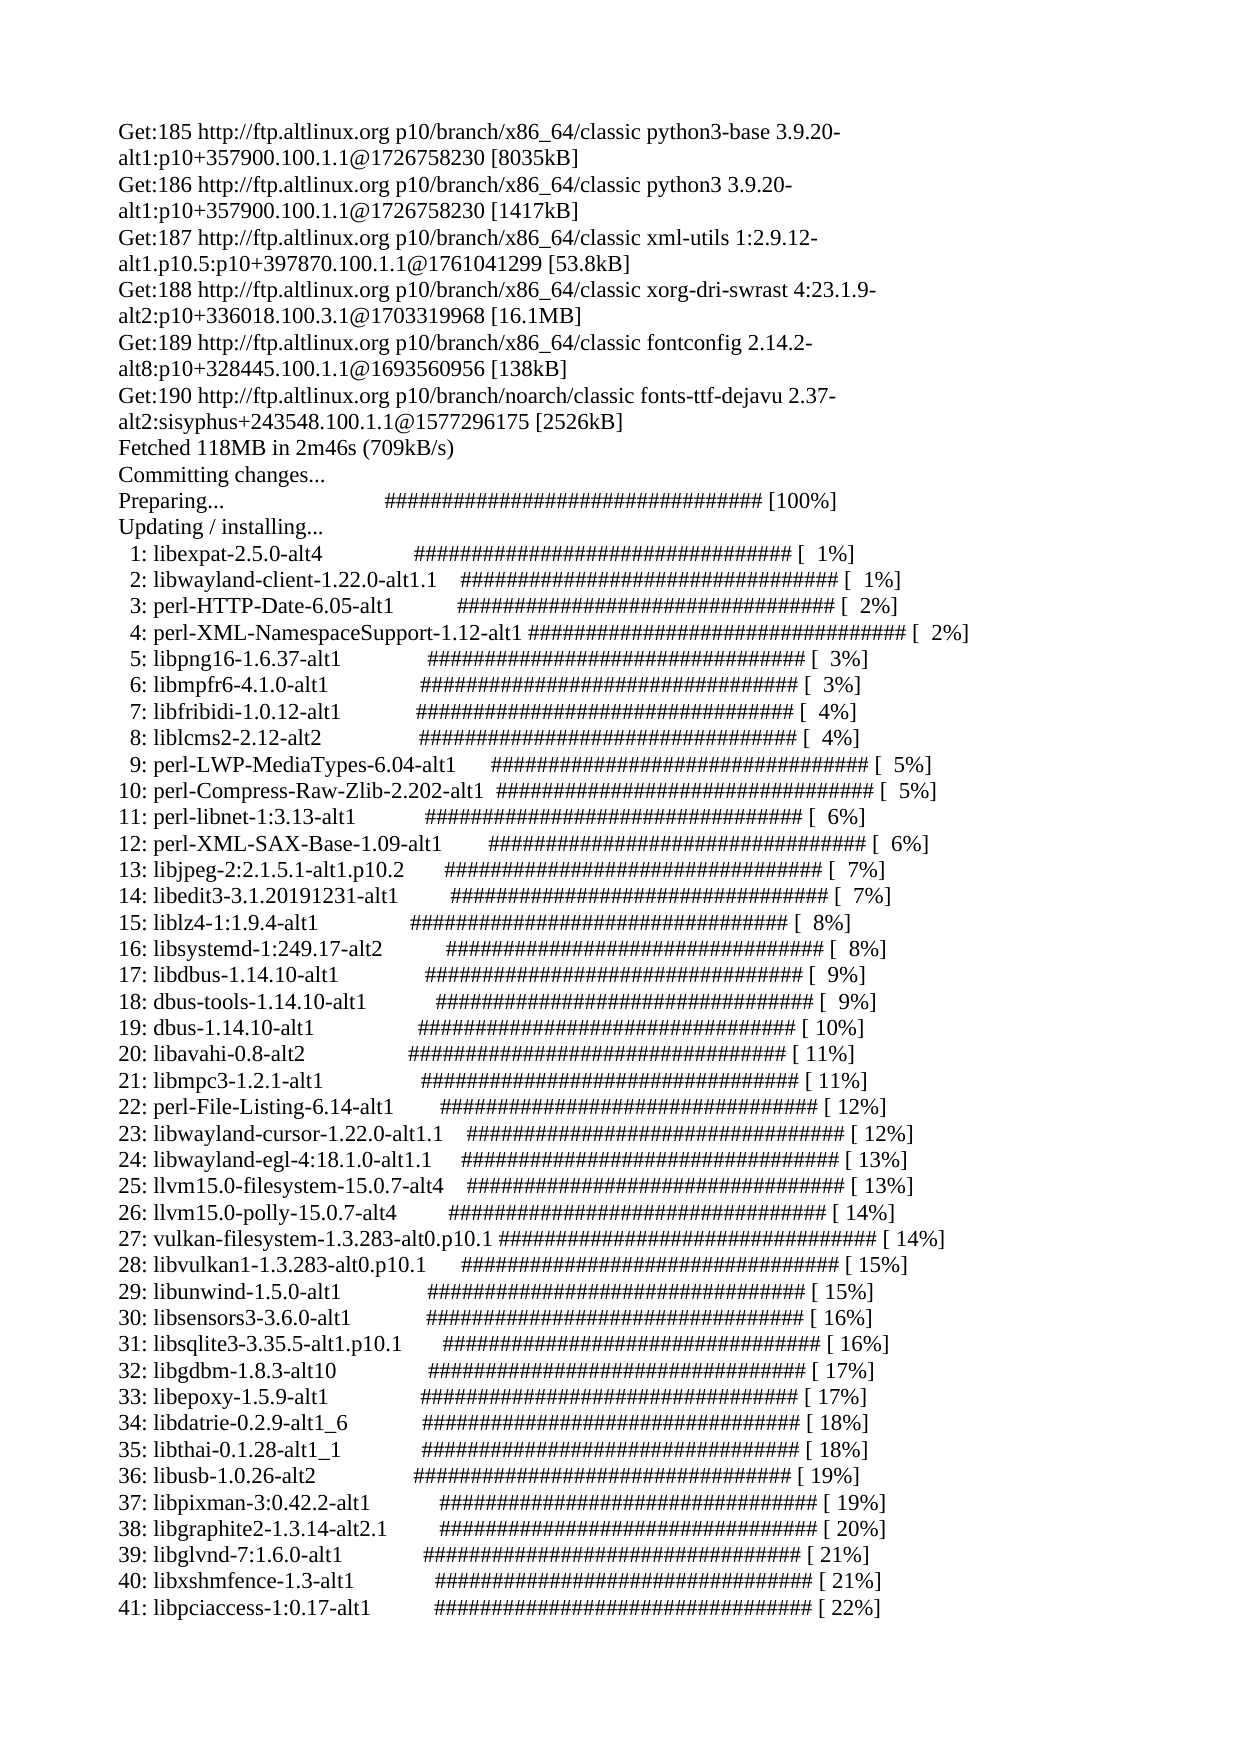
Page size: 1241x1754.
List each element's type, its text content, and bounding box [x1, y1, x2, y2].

text 5: libpng16-1.6.37-alt1 ################################# [ 3%] [118, 645, 1122, 672]
text 28: libvulkan1-1.3.283-alt0.p10.1 ################################# [ 15%] [118, 1251, 1122, 1278]
text 3: perl-HTTP-Date-6.05-alt1 ################################# [ 2%] [118, 592, 1122, 619]
text 19: dbus-1.14.10-alt1 ################################# [ 10%] [118, 1014, 1122, 1041]
text 22: perl-File-Listing-6.14-alt1 ################################# [ 12%] [118, 1093, 1122, 1119]
text 7: libfribidi-1.0.12-alt1 ################################# [ 4%] [118, 698, 1122, 724]
text 21: libmpc3-1.2.1-alt1 ################################# [ 11%] [118, 1067, 1122, 1093]
text 13: libjpeg-2:2.1.5.1-alt1.p10.2 ################################# [ 7%] [118, 856, 1122, 882]
text 30: libsensors3-3.6.0-alt1 ################################# [ 16%] [118, 1304, 1122, 1330]
text 38: libgraphite2-1.3.14-alt2.1 ################################# [ 20%] [118, 1515, 1122, 1541]
text Updating / installing... [118, 513, 1122, 540]
text 20: libavahi-0.8-alt2 ################################# [ 11%] [118, 1041, 1122, 1067]
text 41: libpciaccess-1:0.17-alt1 ################################# [ 22%] [118, 1594, 1122, 1620]
text 2: libwayland-client-1.22.0-alt1.1 ################################# [ 1%] [118, 566, 1122, 592]
text 27: vulkan-filesystem-1.3.283-alt0.p10.1 ################################# [ 14%] [118, 1225, 1122, 1251]
text 10: perl-Compress-Raw-Zlib-2.202-alt1 ################################# [ 5%] [118, 777, 1122, 803]
text 37: libpixman-3:0.42.2-alt1 ################################# [ 19%] [118, 1488, 1122, 1515]
text Get:188 http://ftp.altlinux.org p10/branch/x86_64/classic xorg-dri-swrast 4:23.1.9-alt2:p10+336018.100.3.1@1703319968 [16.1MB] [118, 276, 1122, 329]
text 9: perl-LWP-MediaTypes-6.04-alt1 ################################# [ 5%] [118, 751, 1122, 777]
text 31: libsqlite3-3.35.5-alt1.p10.1 ################################# [ 16%] [118, 1330, 1122, 1357]
text 1: libexpat-2.5.0-alt4 ################################# [ 1%] [118, 540, 1122, 566]
text 26: llvm15.0-polly-15.0.7-alt4 ################################# [ 14%] [118, 1199, 1122, 1225]
text 11: perl-libnet-1:3.13-alt1 ################################# [ 6%] [118, 803, 1122, 830]
text Committing changes... [118, 461, 1122, 487]
text 32: libgdbm-1.8.3-alt10 ################################# [ 17%] [118, 1357, 1122, 1383]
text 25: llvm15.0-filesystem-15.0.7-alt4 ################################# [ 13%] [118, 1172, 1122, 1199]
text 18: dbus-tools-1.14.10-alt1 ################################# [ 9%] [118, 988, 1122, 1014]
text Get:190 http://ftp.altlinux.org p10/branch/noarch/classic fonts-ttf-dejavu 2.37-alt2:sisyphus+243548.100.1.1@1577296175 [2526kB] [118, 382, 1122, 434]
text 33: libepoxy-1.5.9-alt1 ################################# [ 17%] [118, 1383, 1122, 1409]
text 24: libwayland-egl-4:18.1.0-alt1.1 ################################# [ 13%] [118, 1146, 1122, 1172]
text 35: libthai-0.1.28-alt1_1 ################################# [ 18%] [118, 1436, 1122, 1462]
text Fetched 118MB in 2m46s (709kB/s) [118, 434, 1122, 461]
text 36: libusb-1.0.26-alt2 ################################# [ 19%] [118, 1462, 1122, 1488]
text 40: libxshmfence-1.3-alt1 ################################# [ 21%] [118, 1568, 1122, 1594]
text 39: libglvnd-7:1.6.0-alt1 ################################# [ 21%] [118, 1541, 1122, 1568]
text 14: libedit3-3.1.20191231-alt1 ################################# [ 7%] [118, 882, 1122, 909]
text 17: libdbus-1.14.10-alt1 ################################# [ 9%] [118, 961, 1122, 988]
text 23: libwayland-cursor-1.22.0-alt1.1 ################################# [ 12%] [118, 1119, 1122, 1146]
text 6: libmpfr6-4.1.0-alt1 ################################# [ 3%] [118, 672, 1122, 698]
text 4: perl-XML-NamespaceSupport-1.12-alt1 ################################# [ 2%] [118, 619, 1122, 645]
text Get:186 http://ftp.altlinux.org p10/branch/x86_64/classic python3 3.9.20-alt1:p10+357900.100.1.1@1726758230 [1417kB] [118, 171, 1122, 223]
text Get:185 http://ftp.altlinux.org p10/branch/x86_64/classic python3-base 3.9.20-alt1:p10+357900.100.1.1@1726758230 [8035kB] [118, 118, 1122, 171]
text Get:187 http://ftp.altlinux.org p10/branch/x86_64/classic xml-utils 1:2.9.12-alt1.p10.5:p10+397870.100.1.1@1761041299 [53.8kB] [118, 223, 1122, 276]
text 15: liblz4-1:1.9.4-alt1 ################################# [ 8%] [118, 909, 1122, 935]
text 34: libdatrie-0.2.9-alt1_6 ################################# [ 18%] [118, 1409, 1122, 1436]
text Get:189 http://ftp.altlinux.org p10/branch/x86_64/classic fontconfig 2.14.2-alt8:p10+328445.100.1.1@1693560956 [138kB] [118, 329, 1122, 382]
text Preparing... ################################# [100%] [118, 487, 1122, 513]
text 12: perl-XML-SAX-Base-1.09-alt1 ################################# [ 6%] [118, 830, 1122, 856]
text 29: libunwind-1.5.0-alt1 ################################# [ 15%] [118, 1278, 1122, 1304]
text 16: libsystemd-1:249.17-alt2 ################################# [ 8%] [118, 935, 1122, 961]
text 8: liblcms2-2.12-alt2 ################################# [ 4%] [118, 724, 1122, 751]
